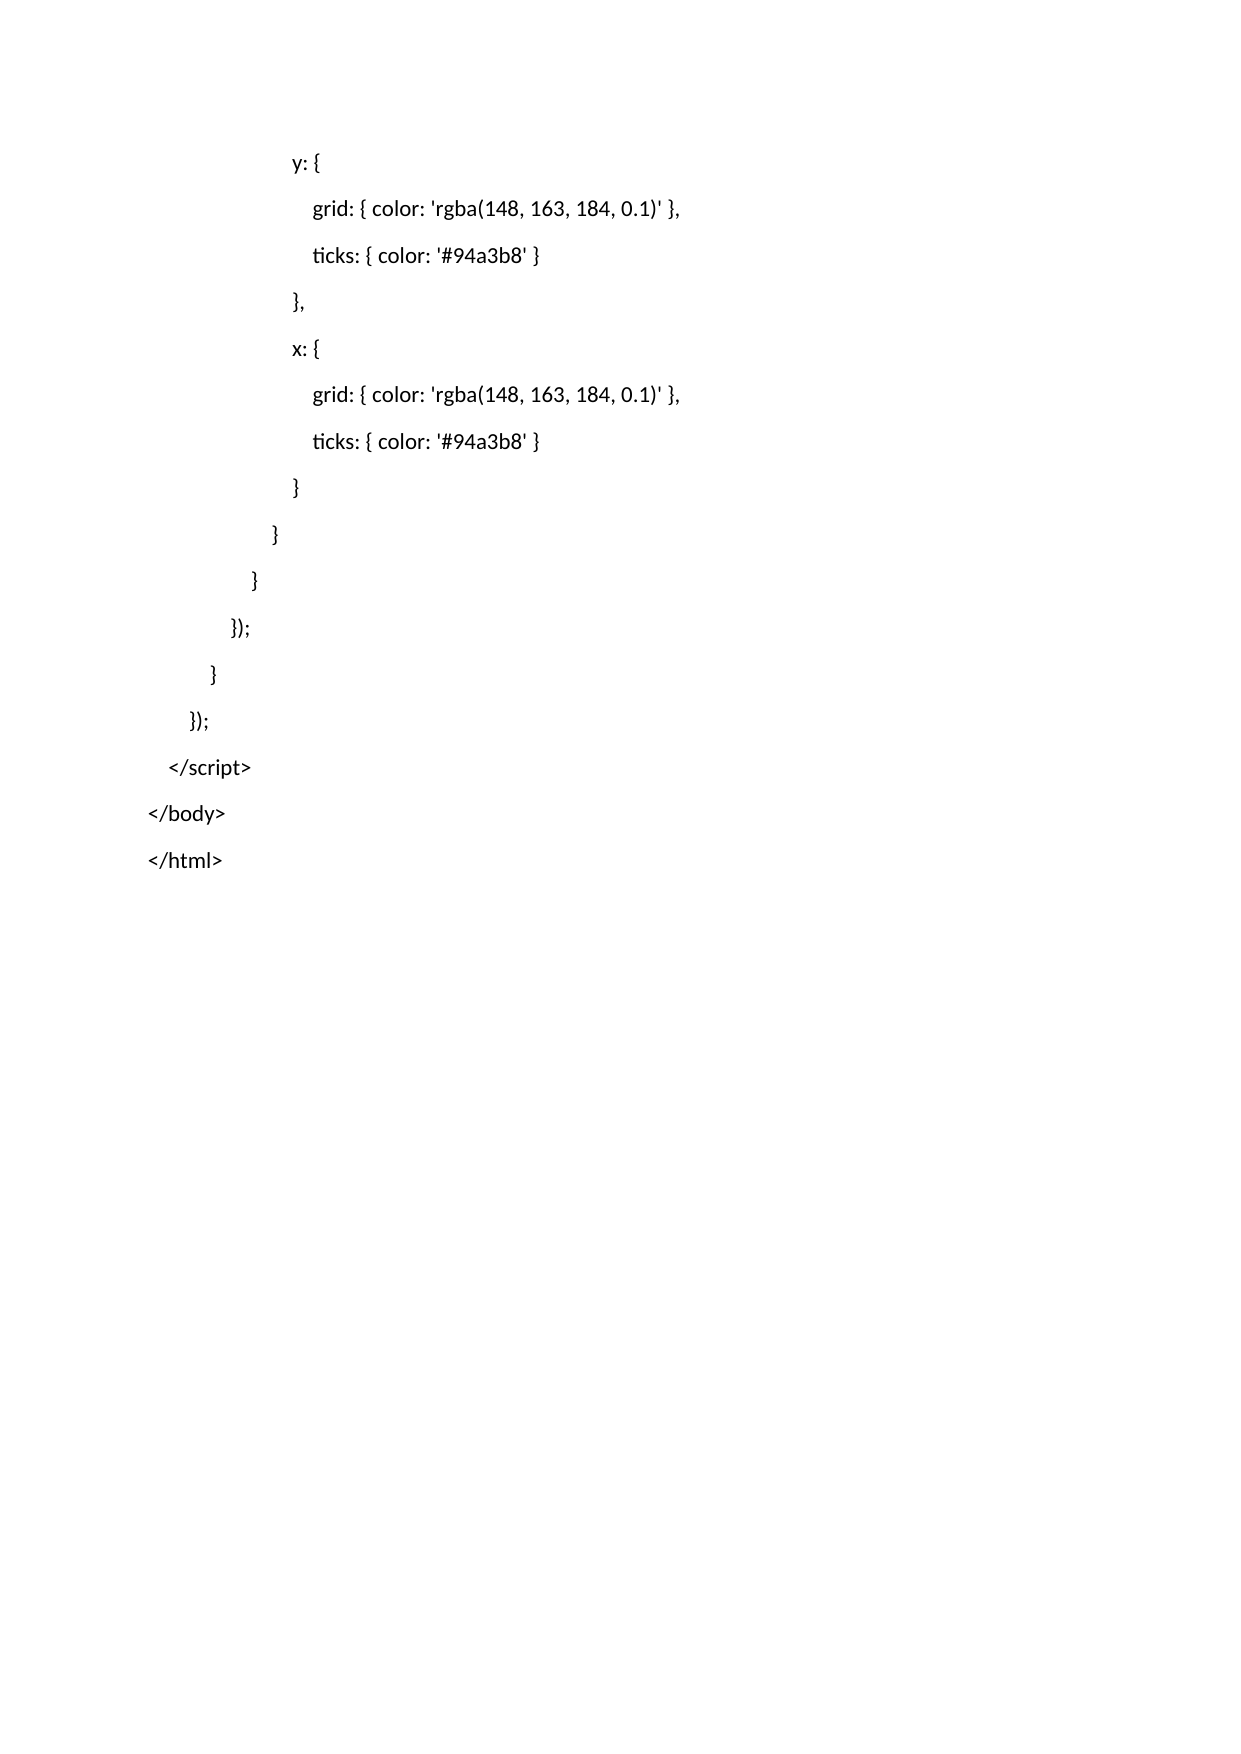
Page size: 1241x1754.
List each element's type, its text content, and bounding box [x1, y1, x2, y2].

text grid: { color: 'rgba(148, 163, 184, 0.1)' }, [148, 194, 1093, 222]
text grid: { color: 'rgba(148, 163, 184, 0.1)' }, [148, 380, 1093, 408]
text } [148, 660, 1093, 688]
text y: { [148, 148, 1093, 176]
text </script> [148, 753, 1093, 781]
text }); [148, 706, 1093, 734]
text </body> [148, 799, 1093, 827]
text }); [148, 613, 1093, 641]
text } [148, 567, 1093, 595]
text ticks: { color: '#94a3b8' } [148, 241, 1093, 269]
text } [148, 520, 1093, 548]
text }, [148, 287, 1093, 315]
text </html> [148, 846, 1093, 874]
text } [148, 473, 1093, 502]
text x: { [148, 334, 1093, 362]
text ticks: { color: '#94a3b8' } [148, 427, 1093, 455]
